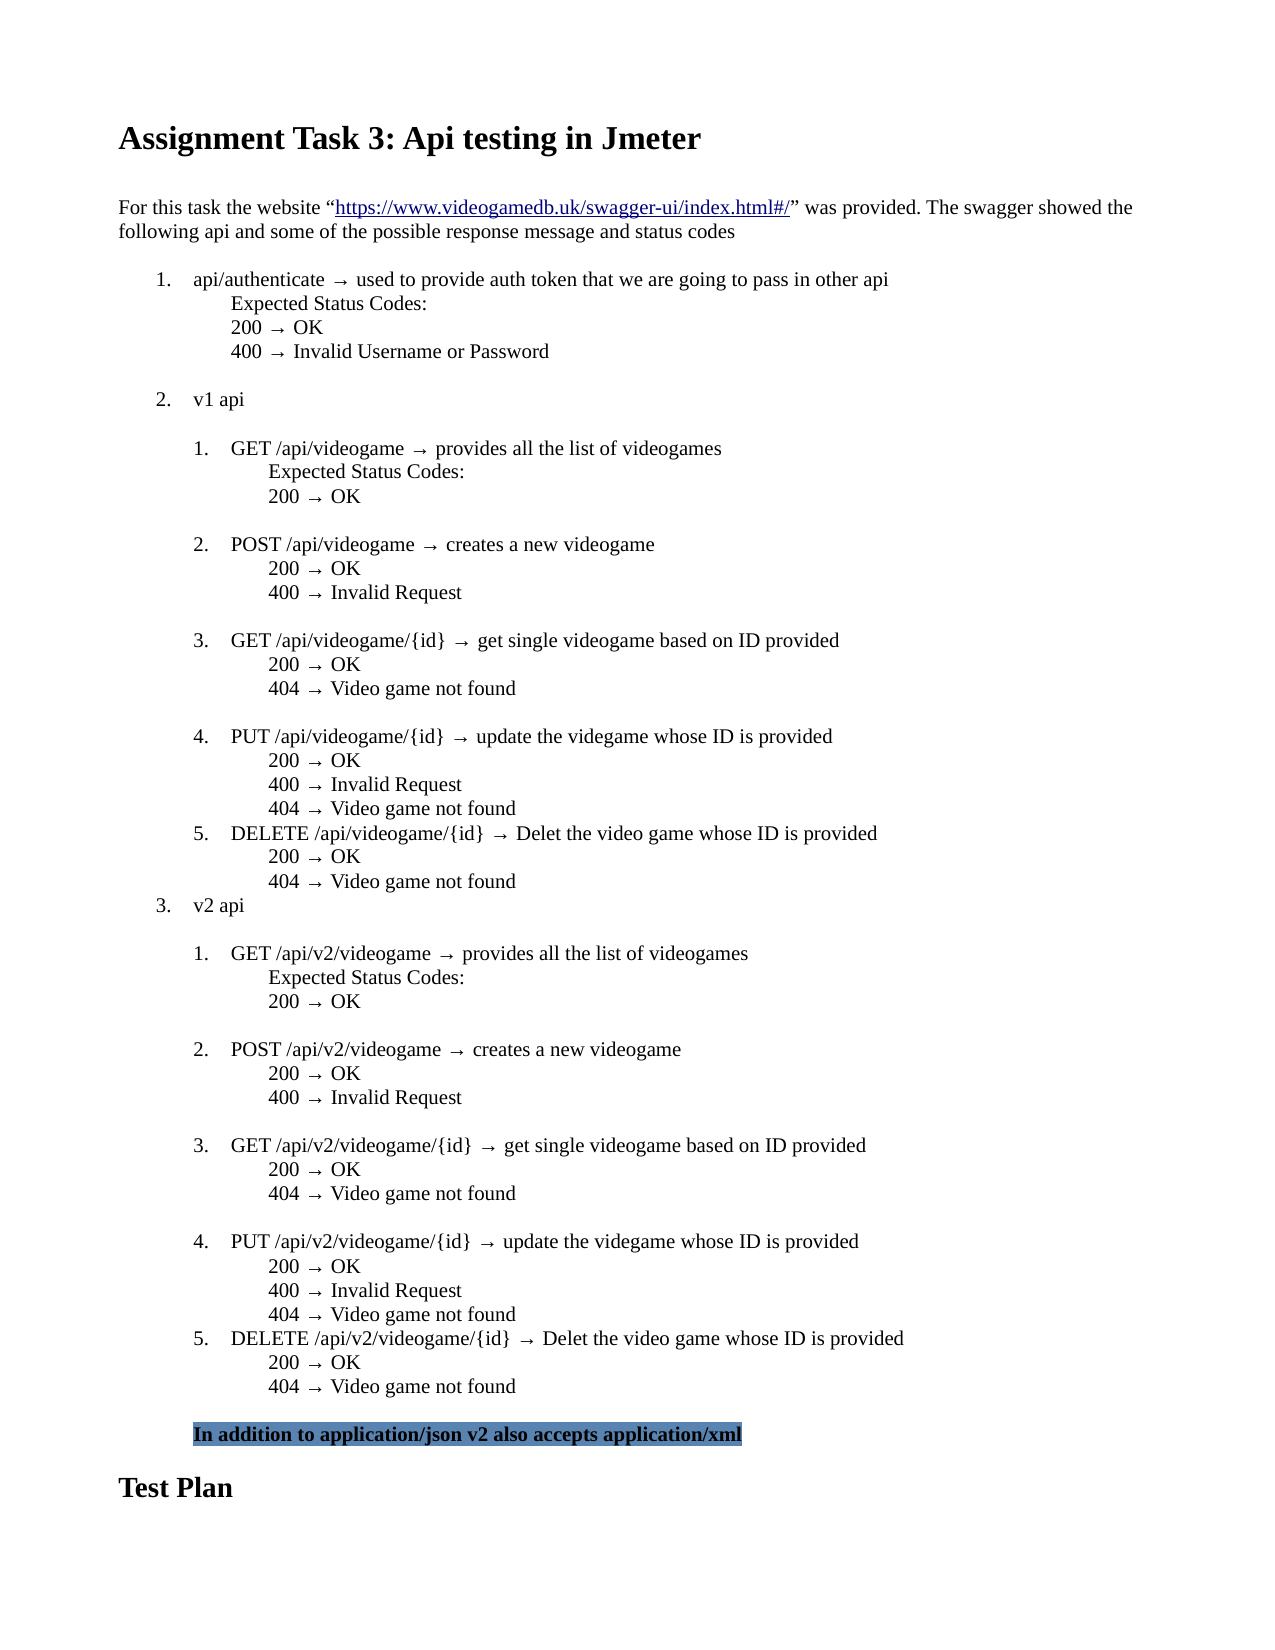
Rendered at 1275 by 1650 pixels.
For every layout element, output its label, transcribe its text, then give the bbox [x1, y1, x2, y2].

list GET /api/v2/videogame/{id} → get single videogame based on ID provided [193, 1133, 1157, 1157]
list GET /api/videogame/{id} → get single videogame based on ID provided [193, 628, 1157, 652]
list 200 → OK [231, 748, 1157, 772]
list 400 → Invalid Request [231, 772, 1157, 796]
list 200 → OK [231, 1350, 1157, 1374]
list POST /api/v2/videogame → creates a new videogame [193, 1037, 1157, 1061]
list 200 → OK [231, 652, 1157, 676]
list POST /api/videogame → creates a new videogame [193, 532, 1157, 556]
list In addition to application/json v2 also accepts application/xml [156, 1422, 1157, 1446]
list 400 → Invalid Request [231, 1278, 1157, 1302]
list 200 → OK [231, 483, 1157, 508]
text Assignment Task 3: Api testing in Jmeter [118, 118, 1157, 156]
list 400 → Invalid Username or Password [193, 339, 1157, 363]
list api/authenticate → used to provide auth token that we are going to pass in other api [156, 267, 1157, 291]
list 404 → Video game not found [231, 676, 1157, 700]
list DELETE /api/v2/videogame/{id} → Delet the video game whose ID is provided [193, 1326, 1157, 1350]
list 404 → Video game not found [231, 1181, 1157, 1205]
list 200 → OK [231, 556, 1157, 580]
list 200 → OK [231, 989, 1157, 1013]
list GET /api/v2/videogame → provides all the list of videogames [193, 941, 1157, 965]
list 200 → OK [231, 1061, 1157, 1085]
list Expected Status Codes: [231, 459, 1157, 483]
list 400 → Invalid Request [231, 1085, 1157, 1109]
list 404 → Video game not found [231, 796, 1157, 820]
list 200 → OK [231, 844, 1157, 868]
text For this task the website “https://www.videogamedb.uk/swagger-ui/index.html#/” was provided. The swagger showed the following api and some of the possible response message and status codes [118, 195, 1157, 243]
list 200 → OK [193, 315, 1157, 339]
list DELETE /api/videogame/{id} → Delet the video game whose ID is provided [193, 820, 1157, 844]
text Test Plan [118, 1470, 1157, 1504]
list Expected Status Codes: [193, 291, 1157, 315]
list 200 → OK [231, 1157, 1157, 1181]
list PUT /api/videogame/{id} → update the videgame whose ID is provided [193, 724, 1157, 748]
list 404 → Video game not found [231, 868, 1157, 893]
list PUT /api/v2/videogame/{id} → update the videgame whose ID is provided [193, 1229, 1157, 1253]
list 404 → Video game not found [231, 1374, 1157, 1398]
list v2 api [156, 893, 1157, 917]
list Expected Status Codes: [231, 965, 1157, 989]
list v1 api [156, 387, 1157, 411]
list 404 → Video game not found [231, 1302, 1157, 1326]
list 400 → Invalid Request [231, 580, 1157, 604]
list GET /api/videogame → provides all the list of videogames [193, 435, 1157, 459]
list 200 → OK [231, 1253, 1157, 1278]
